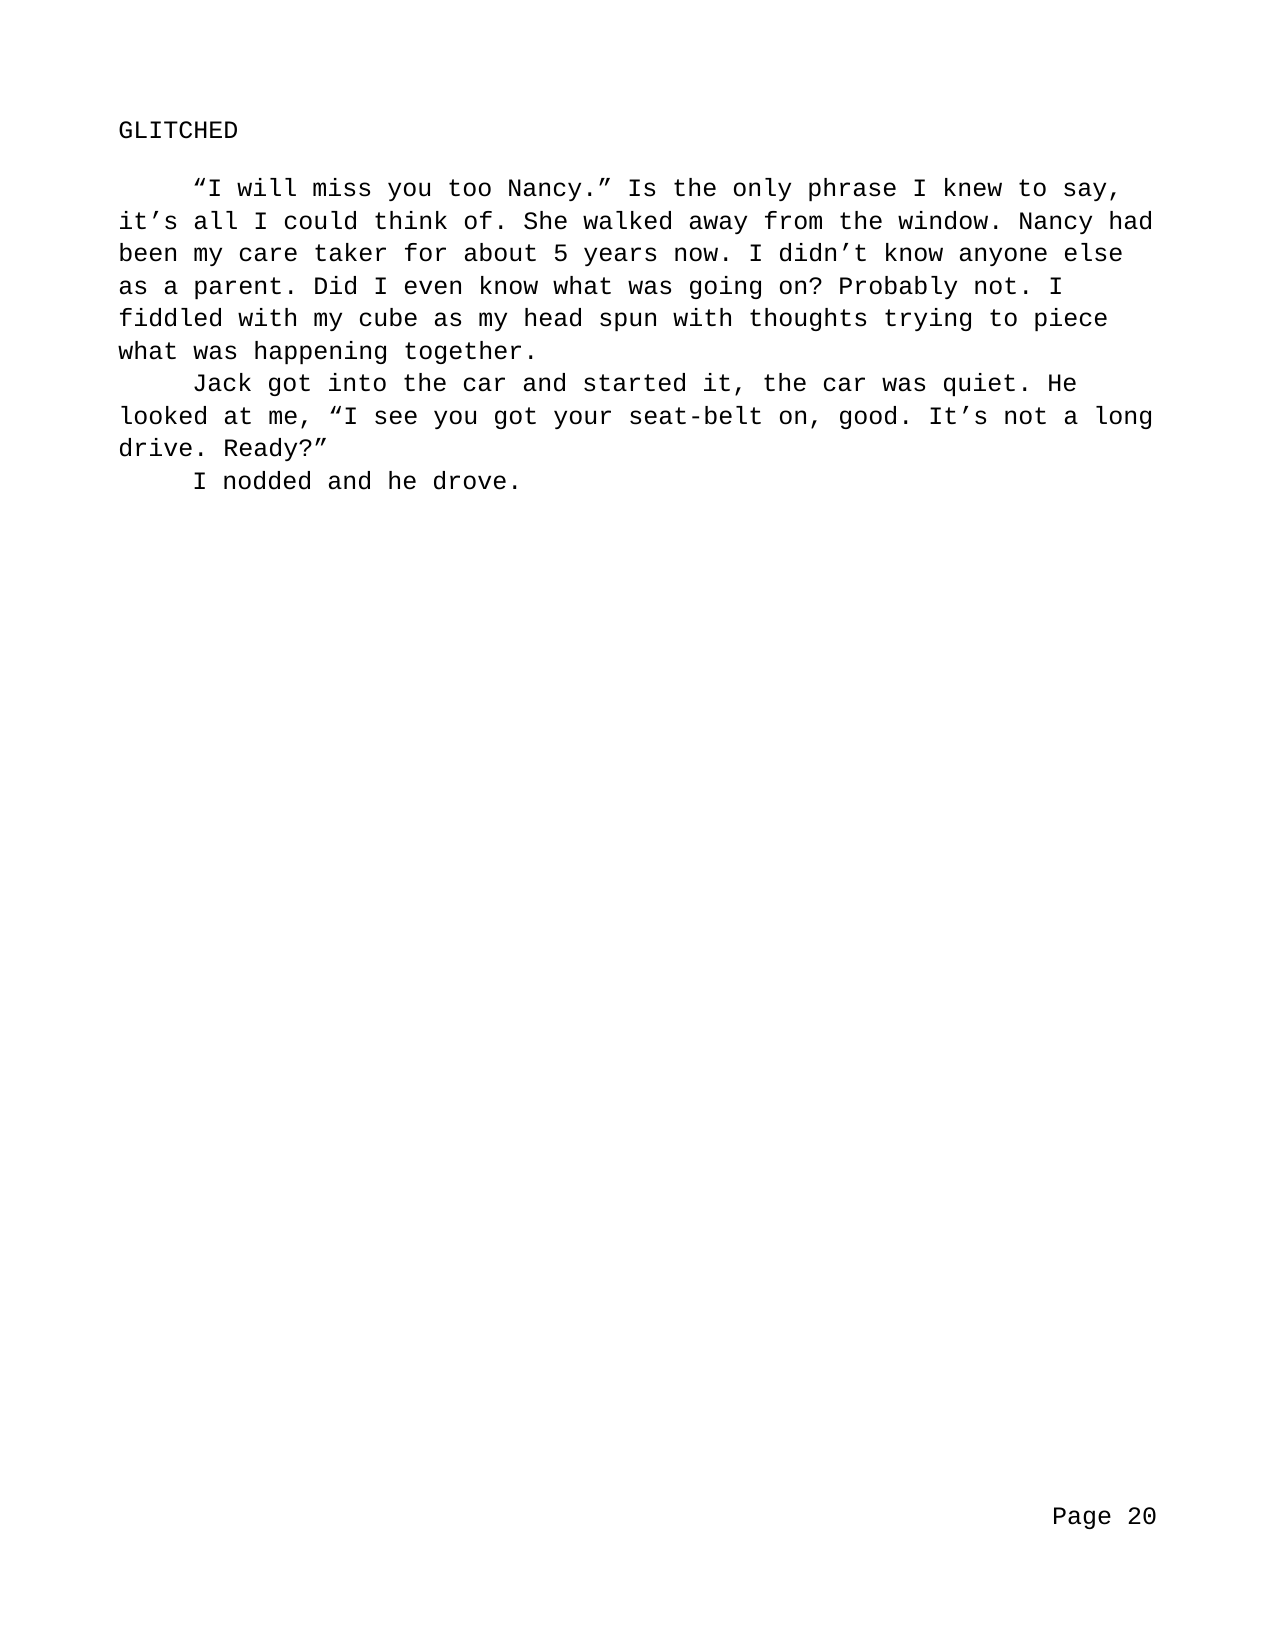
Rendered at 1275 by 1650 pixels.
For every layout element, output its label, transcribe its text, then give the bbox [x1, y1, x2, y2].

text “I will miss you too Nancy.” Is the only phrase I knew to say, it’s all I could think of. She walked away from the window. Nancy had been my care taker for about 5 years now. I didn’t know anyone else as a parent. Did I even know what was going on? Probably not. I fiddled with my cube as my head spun with thoughts trying to piece what was happening together. [118, 176, 1157, 367]
text Jack got into the car and started it, the car was quiet. He looked at me, “I see you got your seat-belt on, good. It’s not a long drive. Ready?” I nodded and he drove. [118, 371, 1157, 497]
